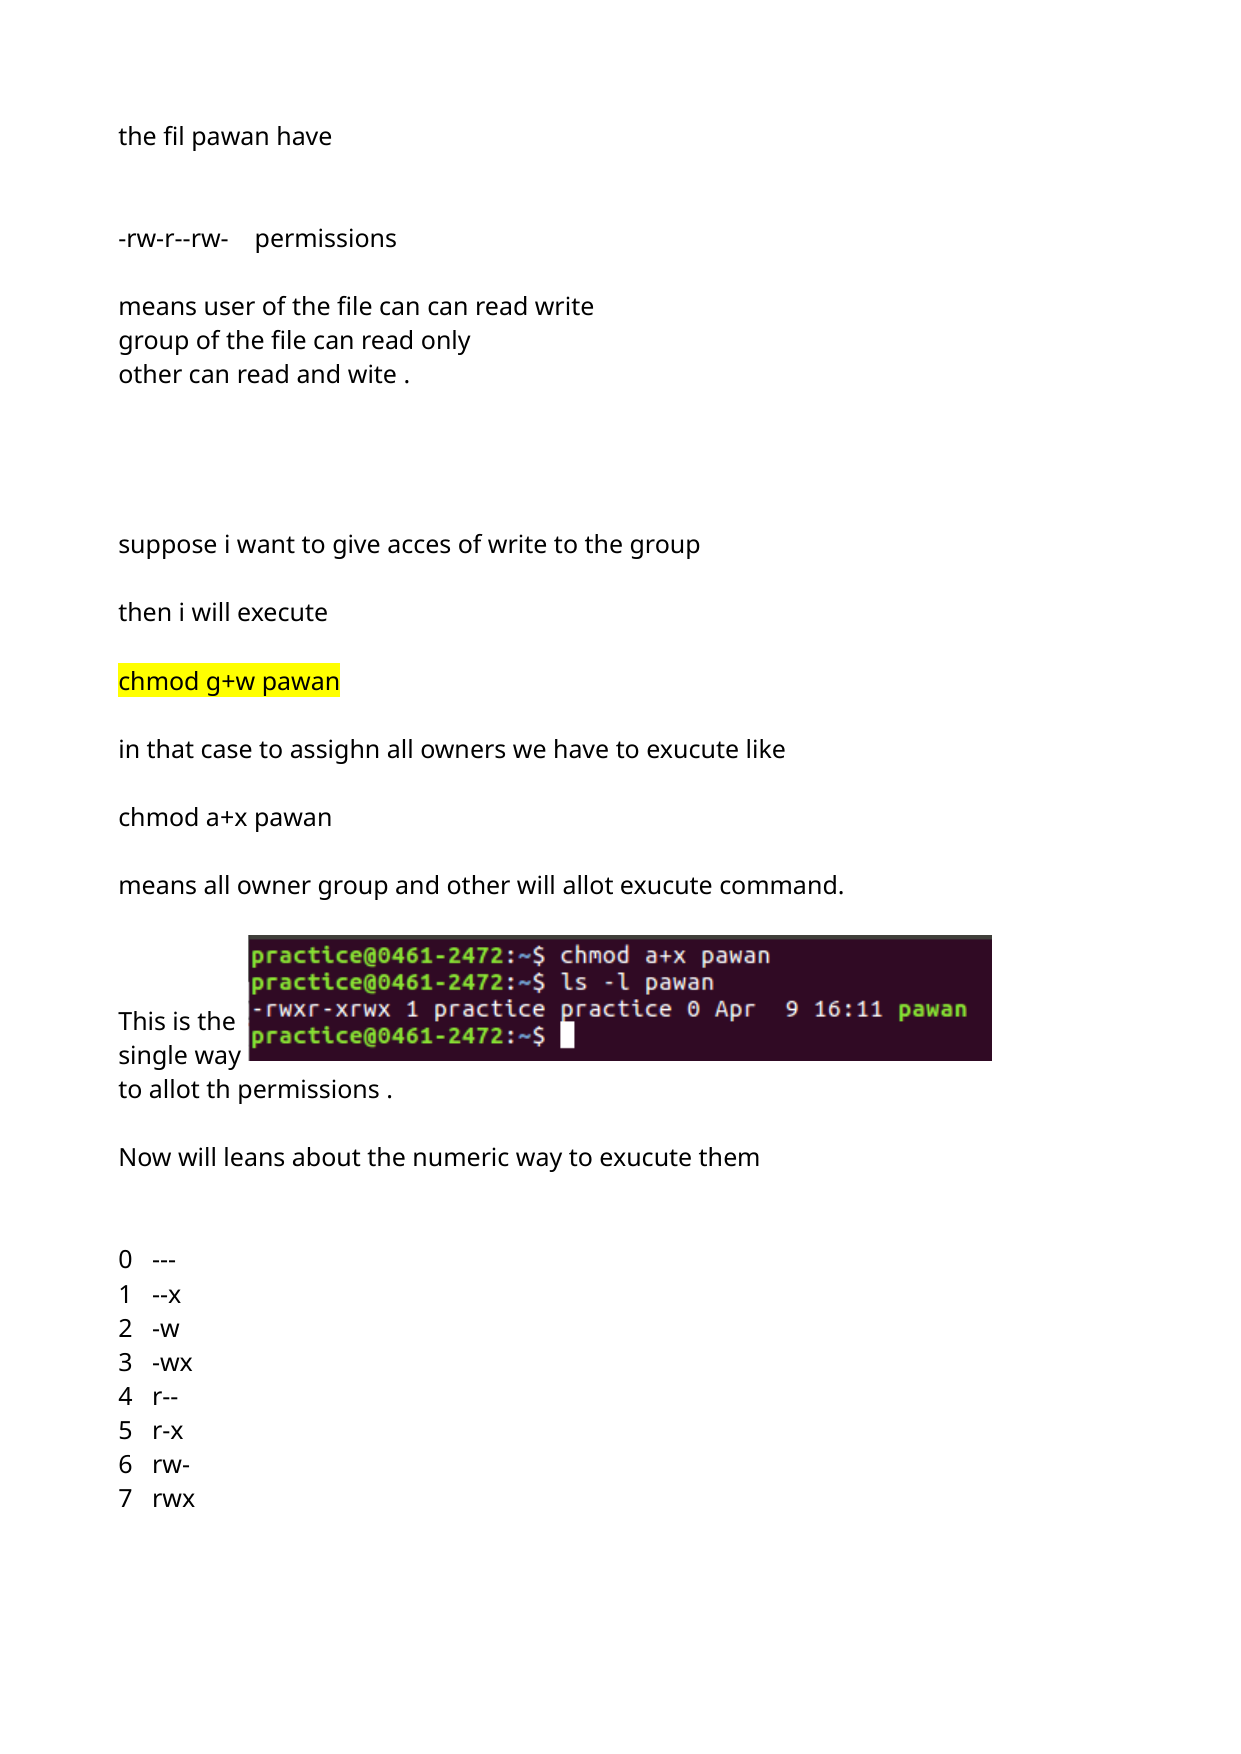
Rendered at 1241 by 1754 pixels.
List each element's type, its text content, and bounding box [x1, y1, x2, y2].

picture [248, 935, 992, 1061]
text means all owner group and other will allot exucute command. [118, 867, 1122, 902]
text group of the file can read only [118, 322, 1122, 357]
text the fil pawan have [118, 118, 1122, 152]
text 7 rwx [118, 1481, 1122, 1515]
text 6 rw- [118, 1447, 1122, 1481]
text suppose i want to give acces of write to the group [118, 527, 1122, 561]
text 1 --x [118, 1276, 1122, 1310]
text 4 r-- [118, 1378, 1122, 1412]
text 2 -w [118, 1310, 1122, 1344]
text then i will execute [118, 595, 1122, 629]
text Now will leans about the numeric way to exucute them [118, 1140, 1122, 1174]
text -rw-r--rw- permissions [118, 220, 1122, 254]
text This is the single way to allot th permissions . [118, 1004, 1122, 1106]
text 5 r-x [118, 1412, 1122, 1447]
text other can read and wite . [118, 357, 1122, 391]
text means user of the file can can read write [118, 288, 1122, 322]
text chmod a+x pawan [118, 799, 1122, 833]
text chmod g+w pawan [118, 663, 1122, 697]
text 3 -wx [118, 1344, 1122, 1378]
text 0 --- [118, 1242, 1122, 1276]
text in that case to assighn all owners we have to exucute like [118, 731, 1122, 765]
